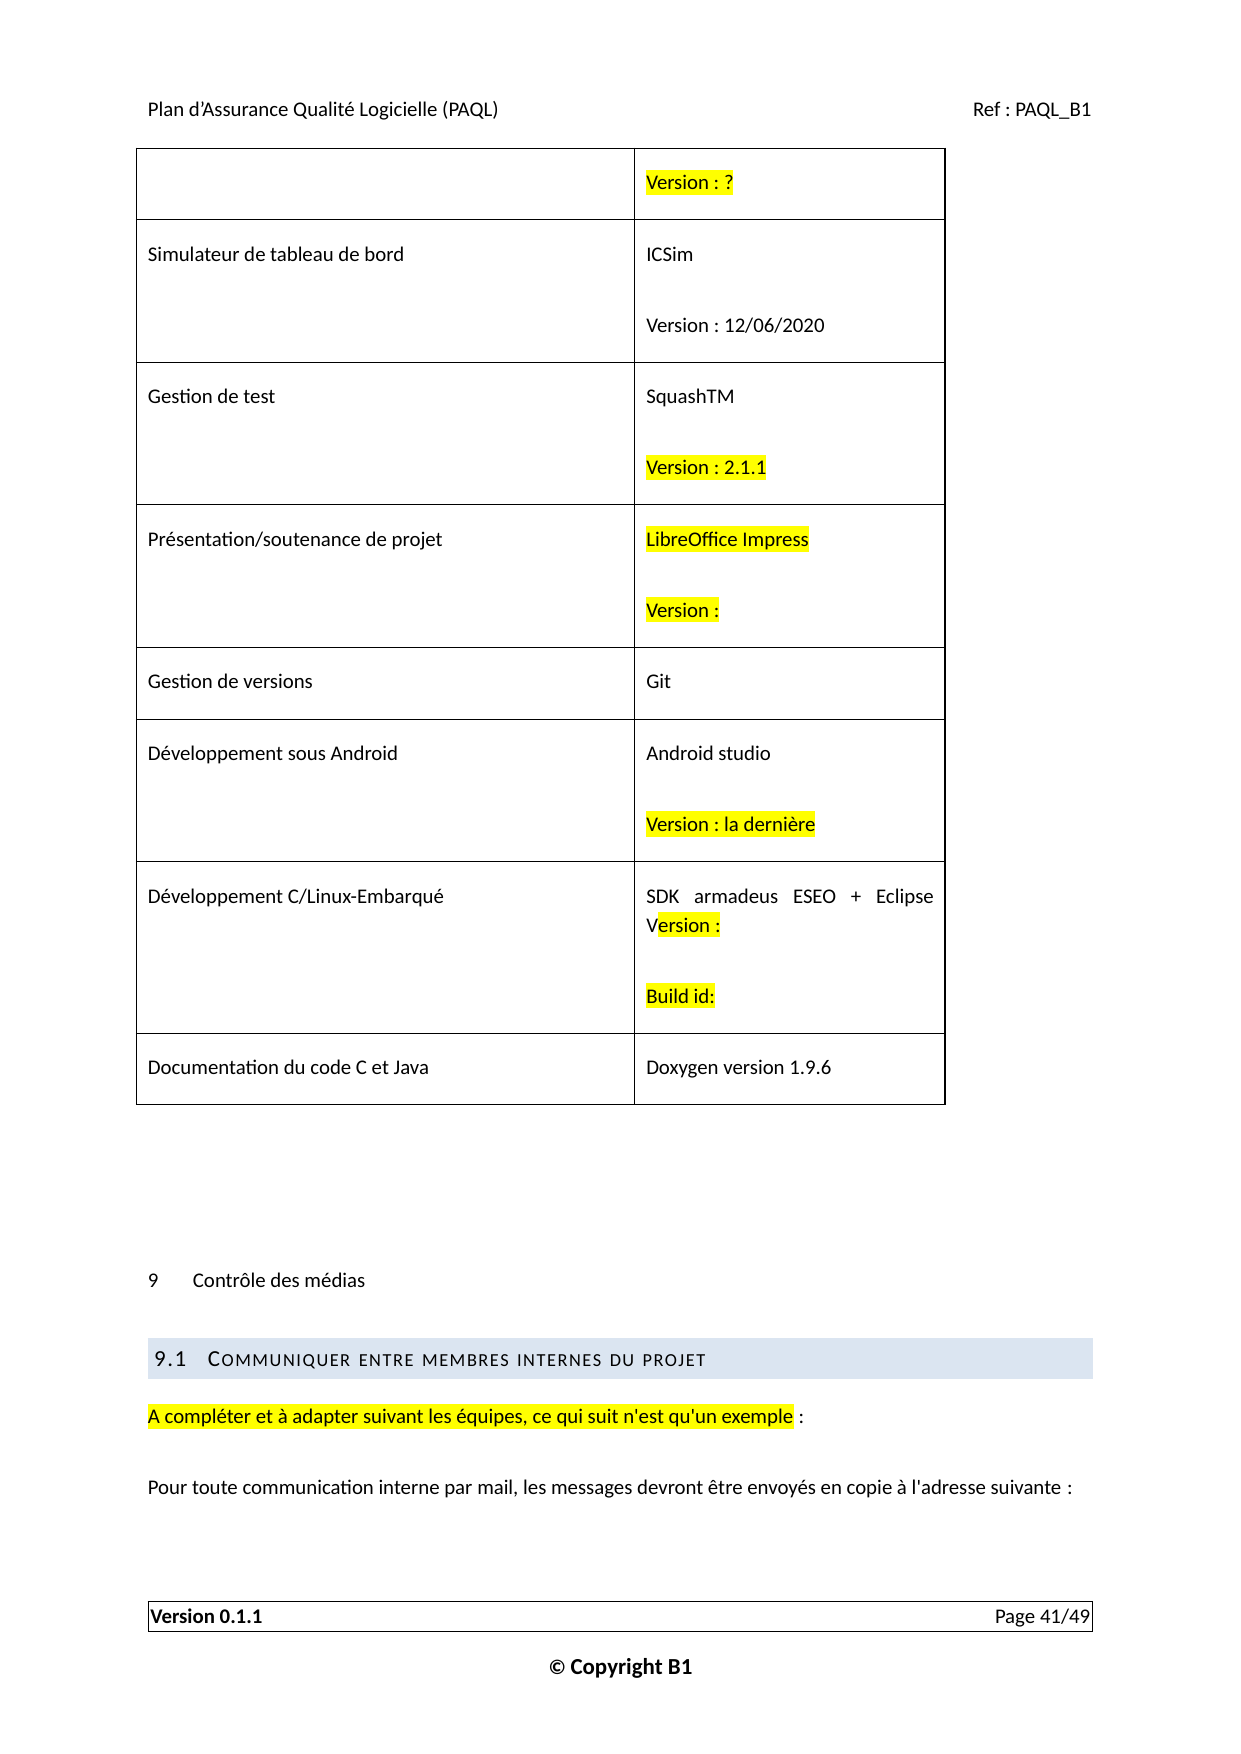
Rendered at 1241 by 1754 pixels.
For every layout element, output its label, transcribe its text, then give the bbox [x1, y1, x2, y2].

text A compléter et à adapter suivant les équipes, ce qui suit n'est qu'un exemple : [148, 1403, 1093, 1429]
table_cell Simulateur de tableau de bord [137, 220, 634, 362]
list Communiquer entre membres internes du projet [154, 1345, 1086, 1372]
table_cell Développement C/Linux-Embarqué [137, 862, 634, 1033]
table_cell Développement sous Android [137, 720, 634, 861]
table_cell LibreOffice Impress Version : [635, 505, 944, 647]
table_cell Documentation du code C et Java [137, 1034, 634, 1104]
list Contrôle des médias [148, 1268, 1093, 1293]
table_cell [137, 149, 634, 219]
table_cell Doxygen version 1.9.6 [635, 1034, 944, 1104]
table_cell Gestion de versions [137, 648, 634, 718]
table_cell Présentation/soutenance de projet [137, 505, 634, 647]
table_cell Gestion de test [137, 363, 634, 504]
text Pour toute communication interne par mail, les messages devront être envoyés en copie à l'adresse suivante : [148, 1474, 1093, 1499]
table_cell SquashTM Version : 2.1.1 [635, 363, 944, 504]
table_cell ICSim Version : 12/06/2020 [635, 220, 944, 362]
table_cell Git [635, 648, 944, 718]
table_cell SDK armadeus ESEO + Eclipse Version : Build id: [635, 862, 944, 1033]
table_cell Version : ? [635, 149, 944, 219]
table_cell Android studio Version : la dernière [635, 720, 944, 861]
